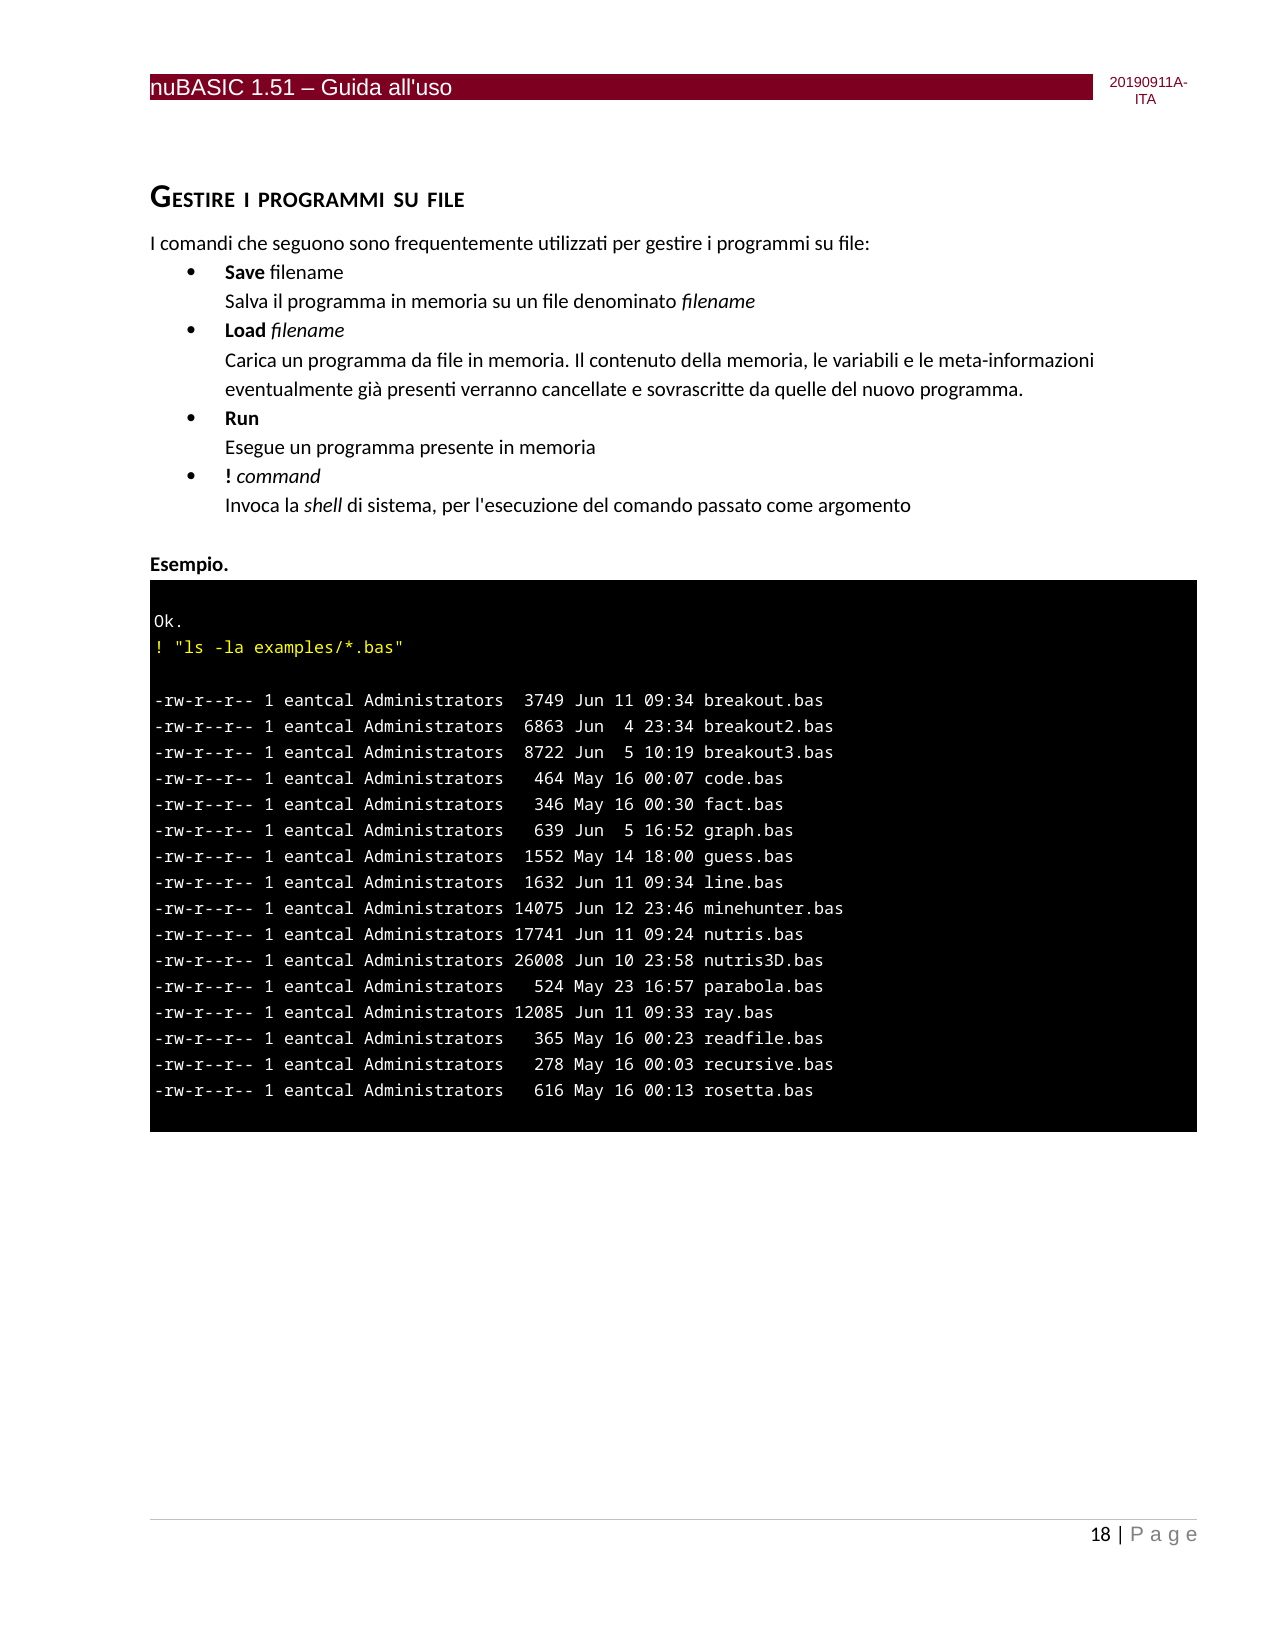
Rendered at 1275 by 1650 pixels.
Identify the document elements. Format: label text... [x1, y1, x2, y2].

list -rw-r--r-- 1 eantcal Administrators 346 May 16 00:30 fact.bas [151, 788, 1196, 814]
list -rw-r--r-- 1 eantcal Administrators 14075 Jun 12 23:46 minehunter.bas [151, 893, 1196, 919]
list -rw-r--r-- 1 eantcal Administrators 3749 Jun 11 09:34 breakout.bas [151, 684, 1196, 710]
list Ok. ! "ls -la examples/*.bas" [151, 606, 1196, 684]
text Esempio. [150, 551, 1197, 576]
list -rw-r--r-- 1 eantcal Administrators 6863 Jun 4 23:34 breakout2.bas [151, 710, 1196, 736]
list -rw-r--r-- 1 eantcal Administrators 17741 Jun 11 09:24 nutris.bas [151, 919, 1196, 945]
list Save filename Salva il programma in memoria su un file denominato filename [187, 259, 1197, 314]
list -rw-r--r-- 1 eantcal Administrators 8722 Jun 5 10:19 breakout3.bas [151, 736, 1196, 762]
list -rw-r--r-- 1 eantcal Administrators 1632 Jun 11 09:34 line.bas [151, 867, 1196, 893]
list ! command Invoca la shell di sistema, per l'esecuzione del comando passato come argomento [187, 463, 1197, 518]
list -rw-r--r-- 1 eantcal Administrators 524 May 23 16:57 parabola.bas [151, 971, 1196, 997]
list -rw-r--r-- 1 eantcal Administrators 1552 May 14 18:00 guess.bas [151, 841, 1196, 867]
list -rw-r--r-- 1 eantcal Administrators 278 May 16 00:03 recursive.bas [151, 1049, 1196, 1075]
list -rw-r--r-- 1 eantcal Administrators 616 May 16 00:13 rosetta.bas [151, 1075, 1196, 1101]
list Load filename Carica un programma da file in memoria. Il contenuto della memoria, le variabili e le meta-informazioni eventualmente già presenti verranno cancellate e sovrascritte da quelle del nuovo programma. [187, 318, 1197, 401]
list -rw-r--r-- 1 eantcal Administrators 639 Jun 5 16:52 graph.bas [151, 814, 1196, 841]
list -rw-r--r-- 1 eantcal Administrators 26008 Jun 10 23:58 nutris3D.bas [151, 945, 1196, 971]
text I comandi che seguono sono frequentemente utilizzati per gestire i programmi su file: [150, 230, 1197, 256]
list -rw-r--r-- 1 eantcal Administrators 365 May 16 00:23 readfile.bas [151, 1023, 1196, 1049]
list Run Esegue un programma presente in memoria [187, 405, 1197, 460]
list -rw-r--r-- 1 eantcal Administrators 464 May 16 00:07 code.bas [151, 762, 1196, 788]
subtitle Gestire i programmi su file [150, 175, 1197, 216]
list -rw-r--r-- 1 eantcal Administrators 12085 Jun 11 09:33 ray.bas [151, 997, 1196, 1023]
